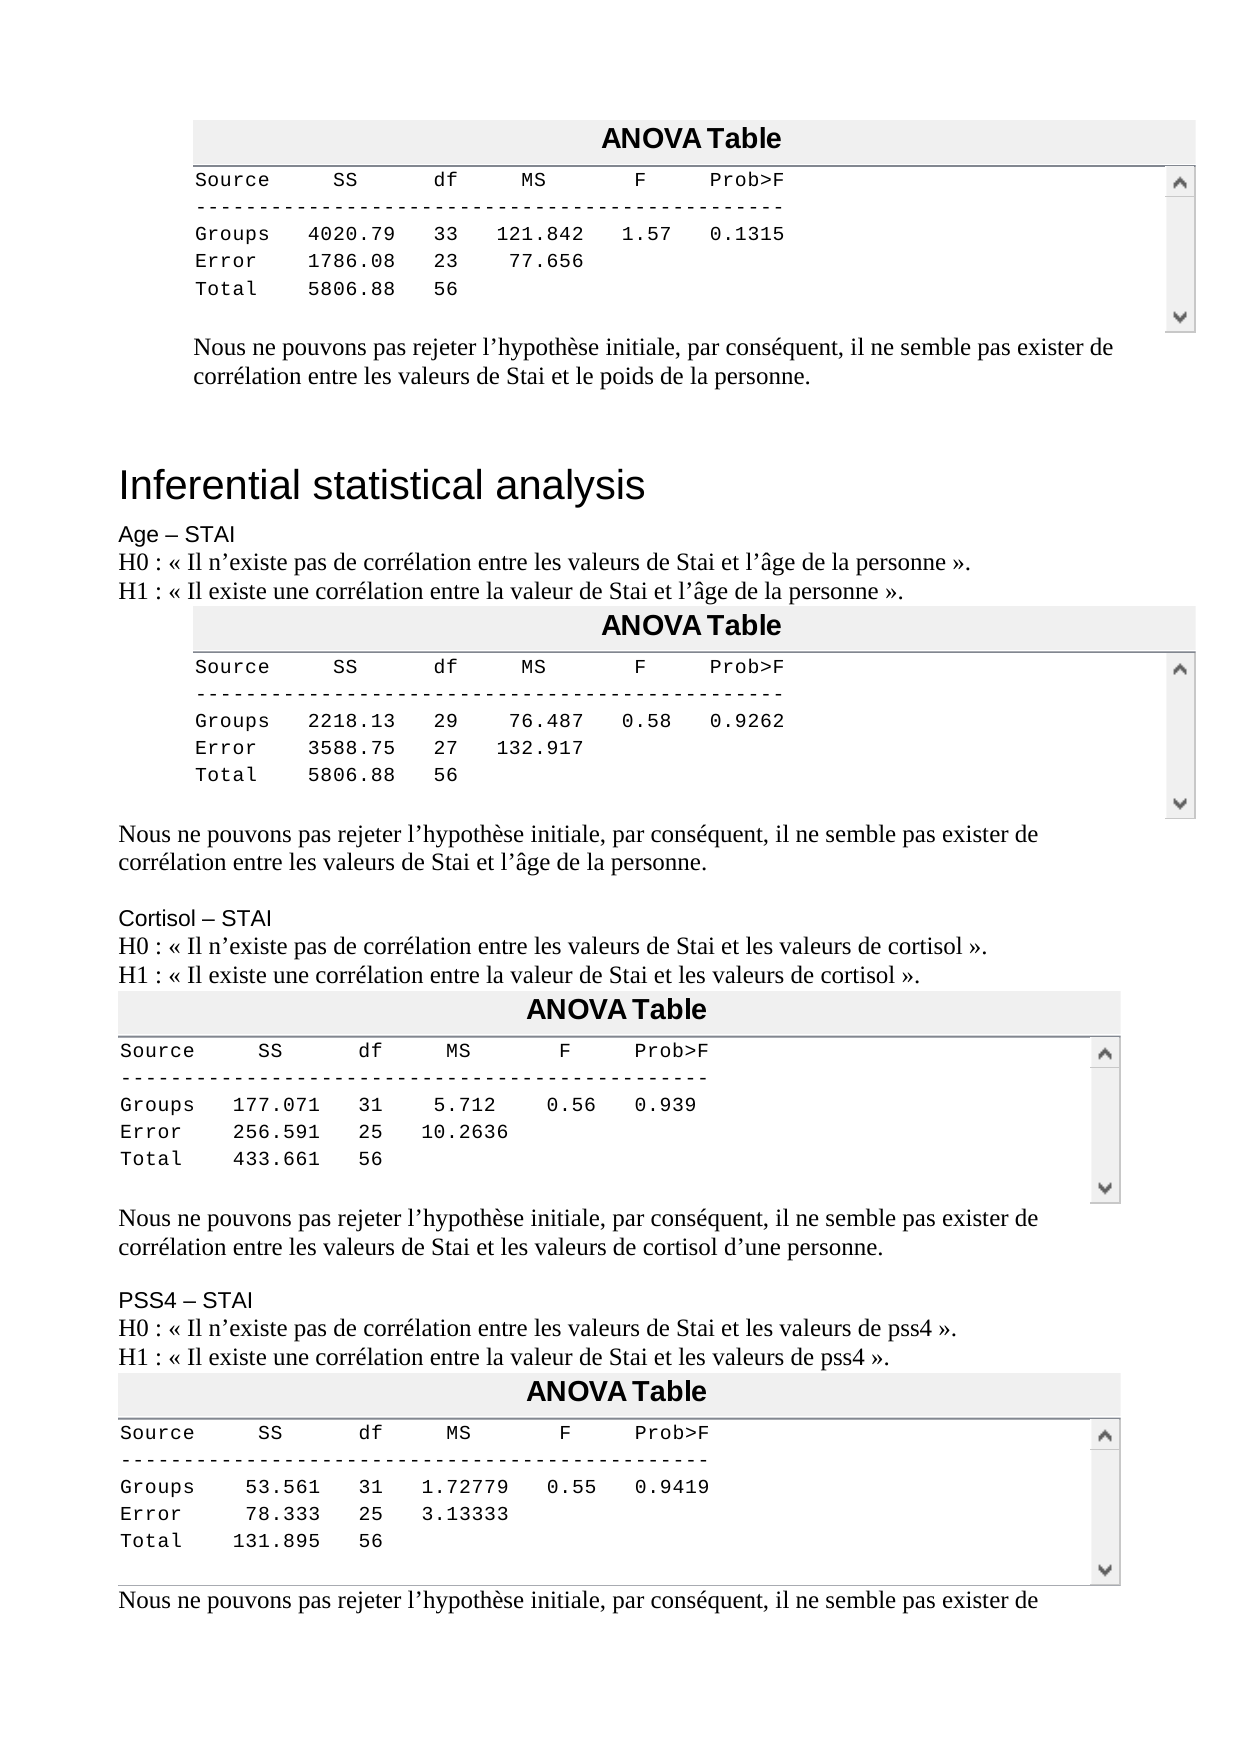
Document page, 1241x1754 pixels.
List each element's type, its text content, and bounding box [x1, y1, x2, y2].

text PSS4 – STAI H0 : « Il n’existe pas de corrélation entre les valeurs de Stai et les valeurs de pss4 ». [118, 1261, 1122, 1342]
text Age – STAI H0 : « Il n’existe pas de corrélation entre les valeurs de Stai et l’âge de la personne ». [118, 521, 1122, 576]
text H1 : « Il existe une corrélation entre la valeur de Stai et les valeurs de cortisol ». [118, 960, 1122, 1203]
text H1 : « Il existe une corrélation entre la valeur de Stai et l’âge de la personne ». [118, 576, 1122, 604]
text Nous ne pouvons pas rejeter l’hypothèse initiale, par conséquent, il ne semble pas exister de corrélation entre les valeurs de Stai et le poids de la personne. [193, 333, 1122, 390]
text Nous ne pouvons pas rejeter l’hypothèse initiale, par conséquent, il ne semble pas exister de corrélation entre les valeurs de Stai et les valeurs de cortisol d’une personne. [118, 1203, 1122, 1261]
text Nous ne pouvons pas rejeter l’hypothèse initiale, par conséquent, il ne semble pas exister de corrélation entre les valeurs de Stai et l’âge de la personne. [118, 819, 1122, 876]
subtitle Inferential statistical analysis [118, 460, 1122, 508]
text H1 : « Il existe une corrélation entre la valeur de Stai et les valeurs de pss4 ». Nous ne pouvons pas rejeter l’hypothèse initiale, par conséquent, il ne semble pas exister de corrélation entre les valeurs de Stai et les valeurs de pss4 d’une personne. [118, 1342, 1122, 1614]
text Cortisol – STAI H0 : « Il n’existe pas de corrélation entre les valeurs de Stai et les valeurs de cortisol ». [118, 905, 1122, 960]
